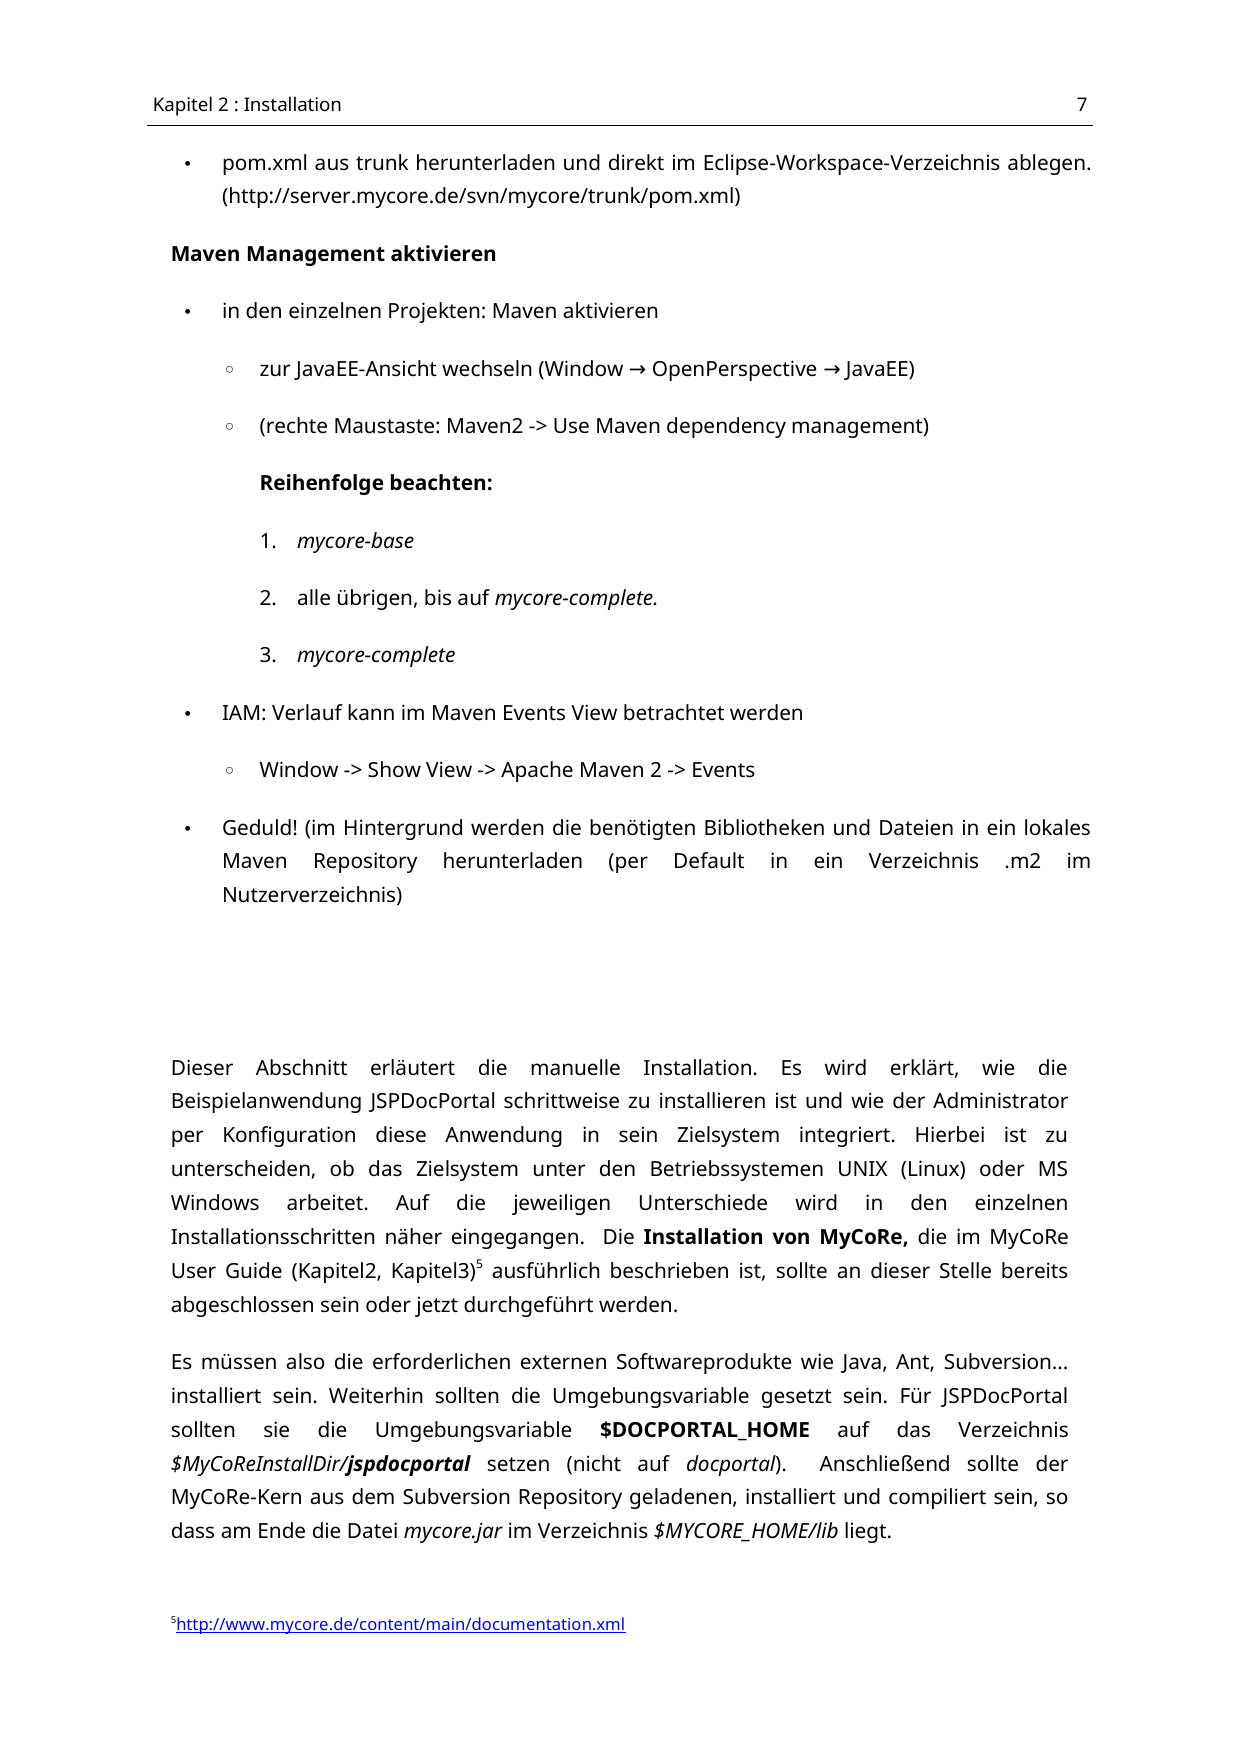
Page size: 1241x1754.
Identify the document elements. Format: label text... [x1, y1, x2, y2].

list IAM: Verlauf kann im Maven Events View betrachtet werden [184, 698, 1092, 726]
list in den einzelnen Projekten: Maven aktivieren [184, 296, 1092, 324]
text Maven Management aktivieren [171, 239, 1069, 267]
list zur JavaEE-Ansicht wechseln (Window → OpenPerspective → JavaEE) [222, 354, 1092, 382]
list mycore-complete [259, 641, 1092, 669]
text Es müssen also die erforderlichen externen Softwareprodukte wie Java, Ant, Subversion... installiert sein. Weiterhin sollten die Umgebungsvariable gesetzt sein. Für JSPDocPortal sollten sie die Umgebungsvariable $DOCPORTAL_HOME auf das Verzeichnis $MyCoReInstallDir/jspdocportal setzen (nicht auf docportal). Anschließend sollte der MyCoRe-Kern aus dem Subversion Repository geladenen, installiert und compiliert sein, so dass am Ende die Datei mycore.jar im Verzeichnis $MYCORE_HOME/lib liegt. [171, 1347, 1069, 1544]
list pom.xml aus trunk herunterladen und direkt im Eclipse-Workspace-Verzeichnis ablegen. (http://server.mycore.de/svn/mycore/trunk/pom.xml) [184, 148, 1092, 210]
list Reihenfolge beachten: [222, 468, 1092, 497]
list mycore-base [259, 526, 1092, 554]
text http://www.mycore.de/content/main/documentation.xml [171, 1613, 1069, 1636]
list Geduld! (im Hintergrund werden die benötigten Bibliotheken und Dateien in ein lokales Maven Repository herunterladen (per Default in ein Verzeichnis .m2 im Nutzerverzeichnis) [184, 813, 1092, 909]
list (rechte Maustaste: Maven2 -> Use Maven dependency management) [222, 411, 1092, 439]
list alle übrigen, bis auf mycore-complete. [259, 583, 1092, 611]
list Window -> Show View -> Apache Maven 2 -> Events [222, 755, 1092, 784]
text Dieser Abschnitt erläutert die manuelle Installation. Es wird erklärt, wie die Beispielanwendung JSPDocPortal schrittweise zu installieren ist und wie der Administrator per Konfiguration diese Anwendung in sein Zielsystem integriert. Hierbei ist zu unterscheiden, ob das Zielsystem unter den Betriebssystemen UNIX (Linux) oder MS Windows arbeitet. Auf die jeweiligen Unterschiede wird in den einzelnen Installationsschritten näher eingegangen. Die Installation von MyCoRe, die im MyCoRe User Guide (Kapitel2, Kapitel3) ausführlich beschrieben ist, sollte an dieser Stelle bereits abgeschlossen sein oder jetzt durchgeführt werden. [171, 1053, 1069, 1318]
